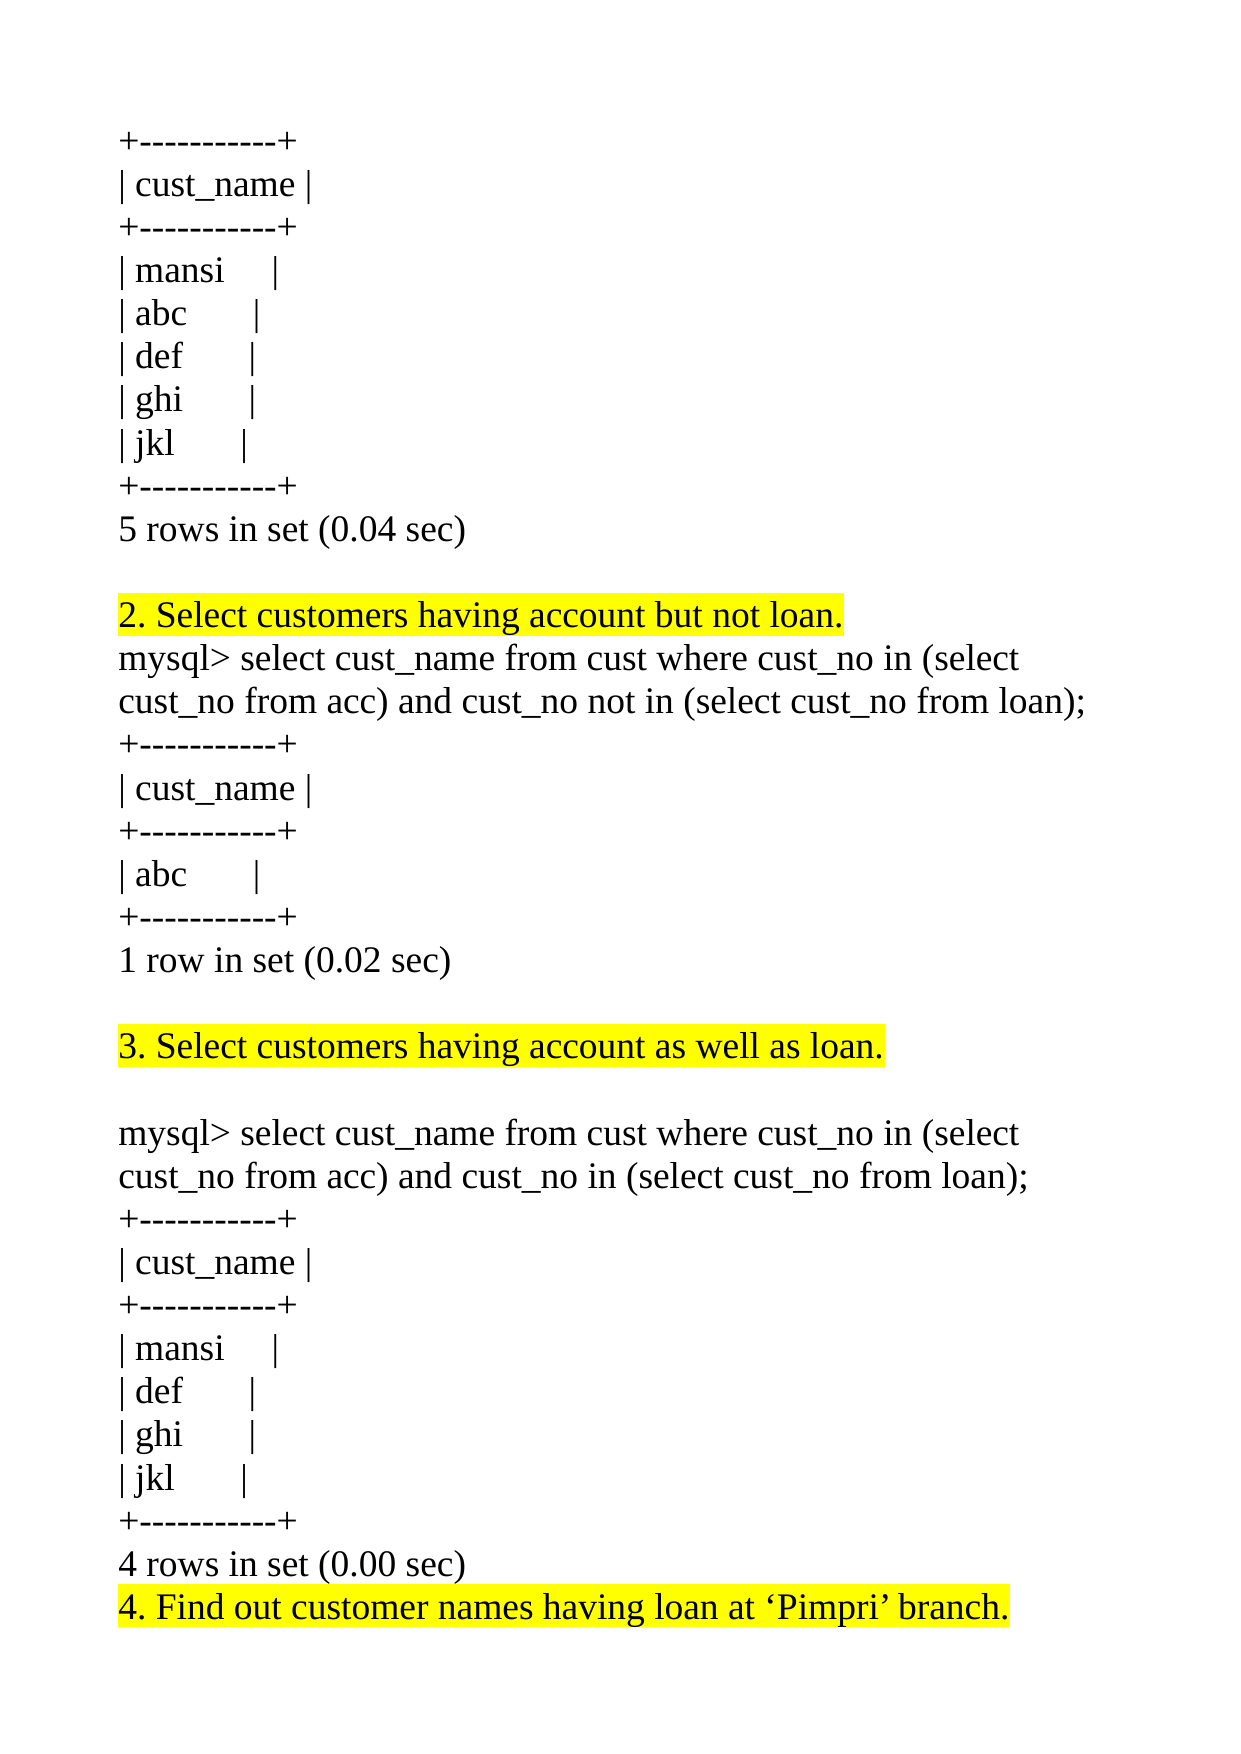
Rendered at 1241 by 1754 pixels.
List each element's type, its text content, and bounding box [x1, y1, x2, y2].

text 4 rows in set (0.00 sec) [118, 1541, 1122, 1584]
text +-----------+ [118, 1498, 1122, 1541]
text | mansi | [118, 247, 1122, 291]
text 4. Find out customer names having loan at ‘Pimpri’ branch. [118, 1584, 1122, 1627]
text | cust_name | [118, 161, 1122, 204]
text +-----------+ [118, 808, 1122, 851]
text mysql> select cust_name from cust where cust_no in (select cust_no from acc) and cust_no in (select cust_no from loan); [118, 1110, 1122, 1196]
text 2. Select customers having account but not loan. [118, 592, 1122, 636]
text | abc | [118, 851, 1122, 894]
text | ghi | [118, 1412, 1122, 1455]
text 1 row in set (0.02 sec) [118, 937, 1122, 981]
text +-----------+ [118, 118, 1122, 161]
text | jkl | [118, 420, 1122, 463]
text 3. Select customers having account as well as loan. [118, 1024, 1122, 1067]
text | def | [118, 334, 1122, 377]
text | mansi | [118, 1326, 1122, 1369]
text +-----------+ [118, 1196, 1122, 1239]
text | jkl | [118, 1455, 1122, 1498]
text mysql> select cust_name from cust where cust_no in (select cust_no from acc) and cust_no not in (select cust_no from loan); [118, 636, 1122, 722]
text +-----------+ [118, 894, 1122, 937]
text | cust_name | [118, 1239, 1122, 1282]
text +-----------+ [118, 204, 1122, 247]
text +-----------+ [118, 1282, 1122, 1326]
text +-----------+ [118, 722, 1122, 765]
text | ghi | [118, 377, 1122, 420]
text | def | [118, 1369, 1122, 1412]
text 5 rows in set (0.04 sec) [118, 506, 1122, 549]
text +-----------+ [118, 463, 1122, 506]
text | cust_name | [118, 765, 1122, 808]
text | abc | [118, 291, 1122, 334]
